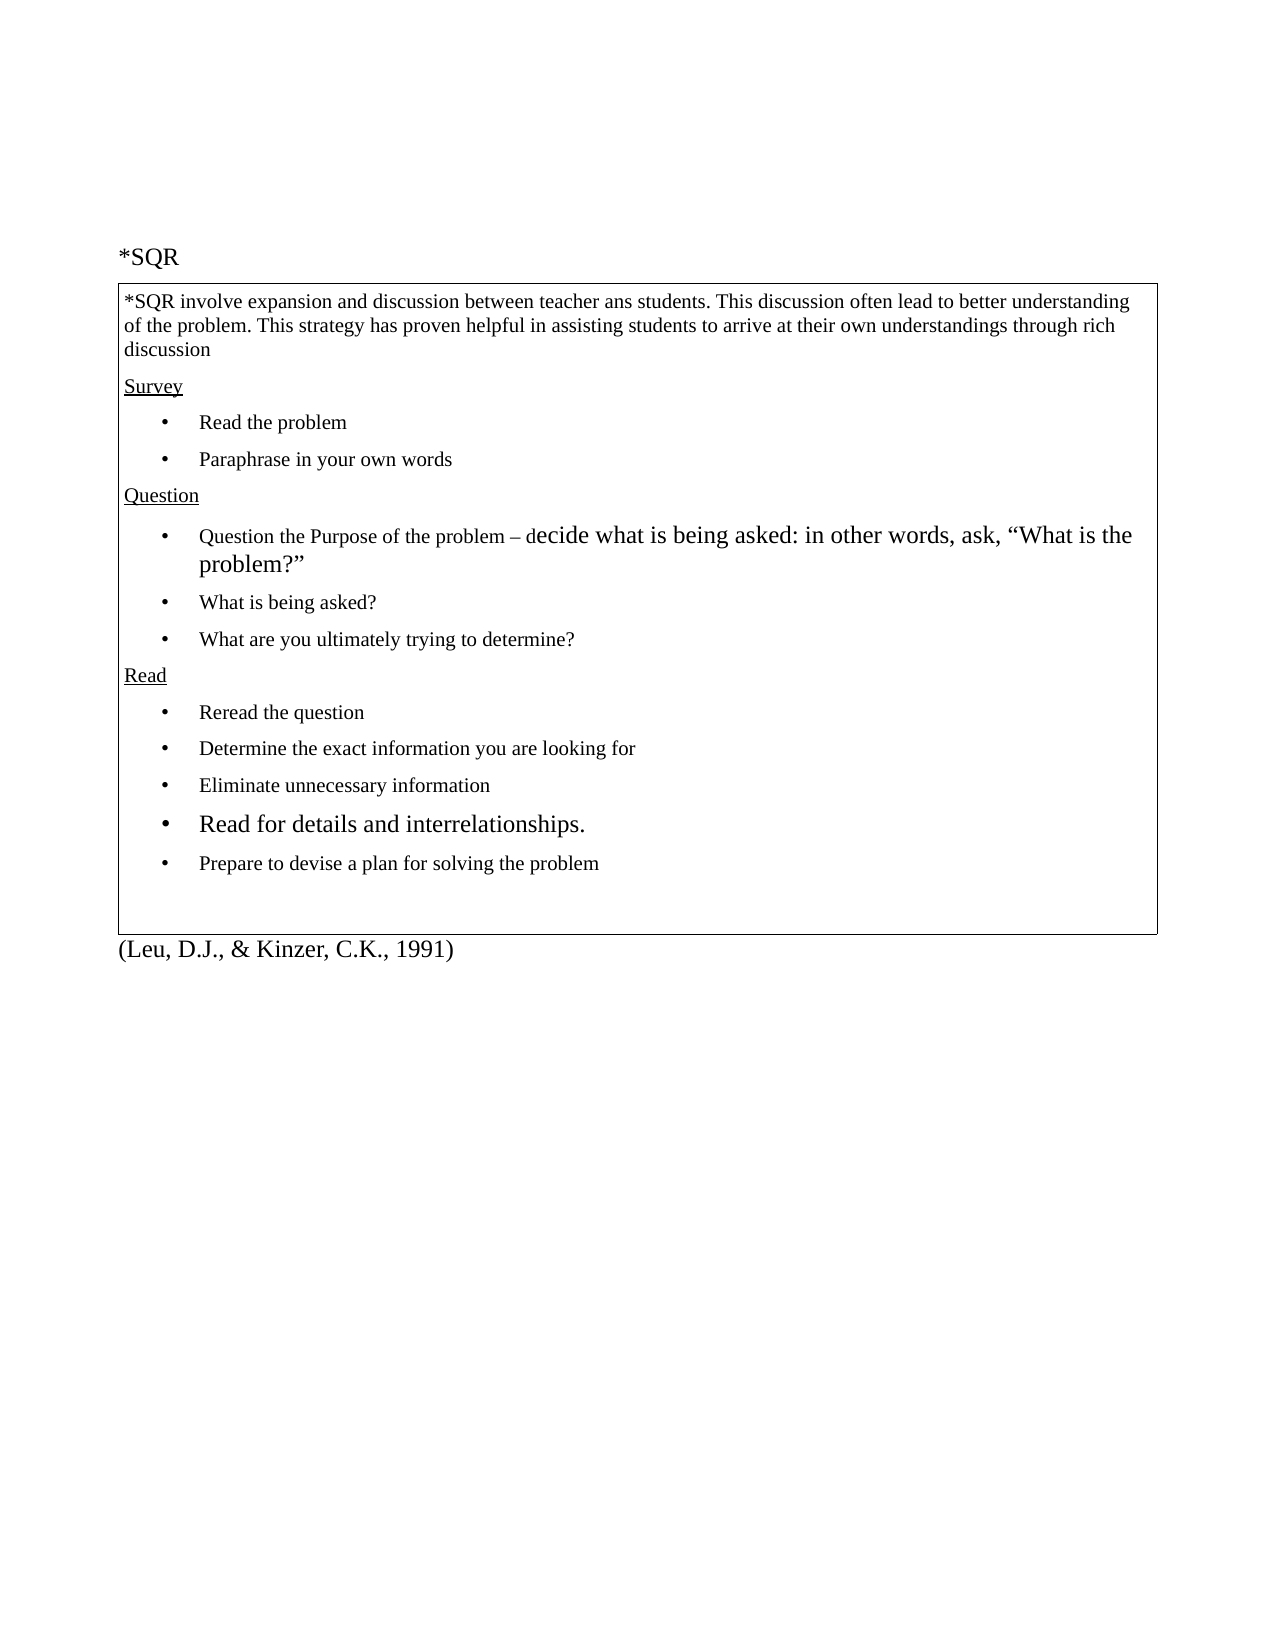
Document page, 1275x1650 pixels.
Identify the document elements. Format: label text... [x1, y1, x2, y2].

text *SQR [118, 242, 1157, 271]
text (Leu, D.J., & Kinzer, C.K., 1991) [118, 935, 1157, 963]
table_header *SQR involve expansion and discussion between teacher ans students. This discussion often lead to better understanding of the problem. This strategy has proven helpful in assisting students to arrive at their own understandings through rich discussion Survey Read the problem Paraphrase in your own words Question Question the Purpose of the problem – decide what is being asked: in other words, ask, “What is the problem?” What is being asked? What are you ultimately trying to determine? Read Reread the question Determine the exact information you are looking for Eliminate unnecessary information Read for details and interrelationships. Prepare to devise a plan for solving the problem [119, 284, 1157, 934]
